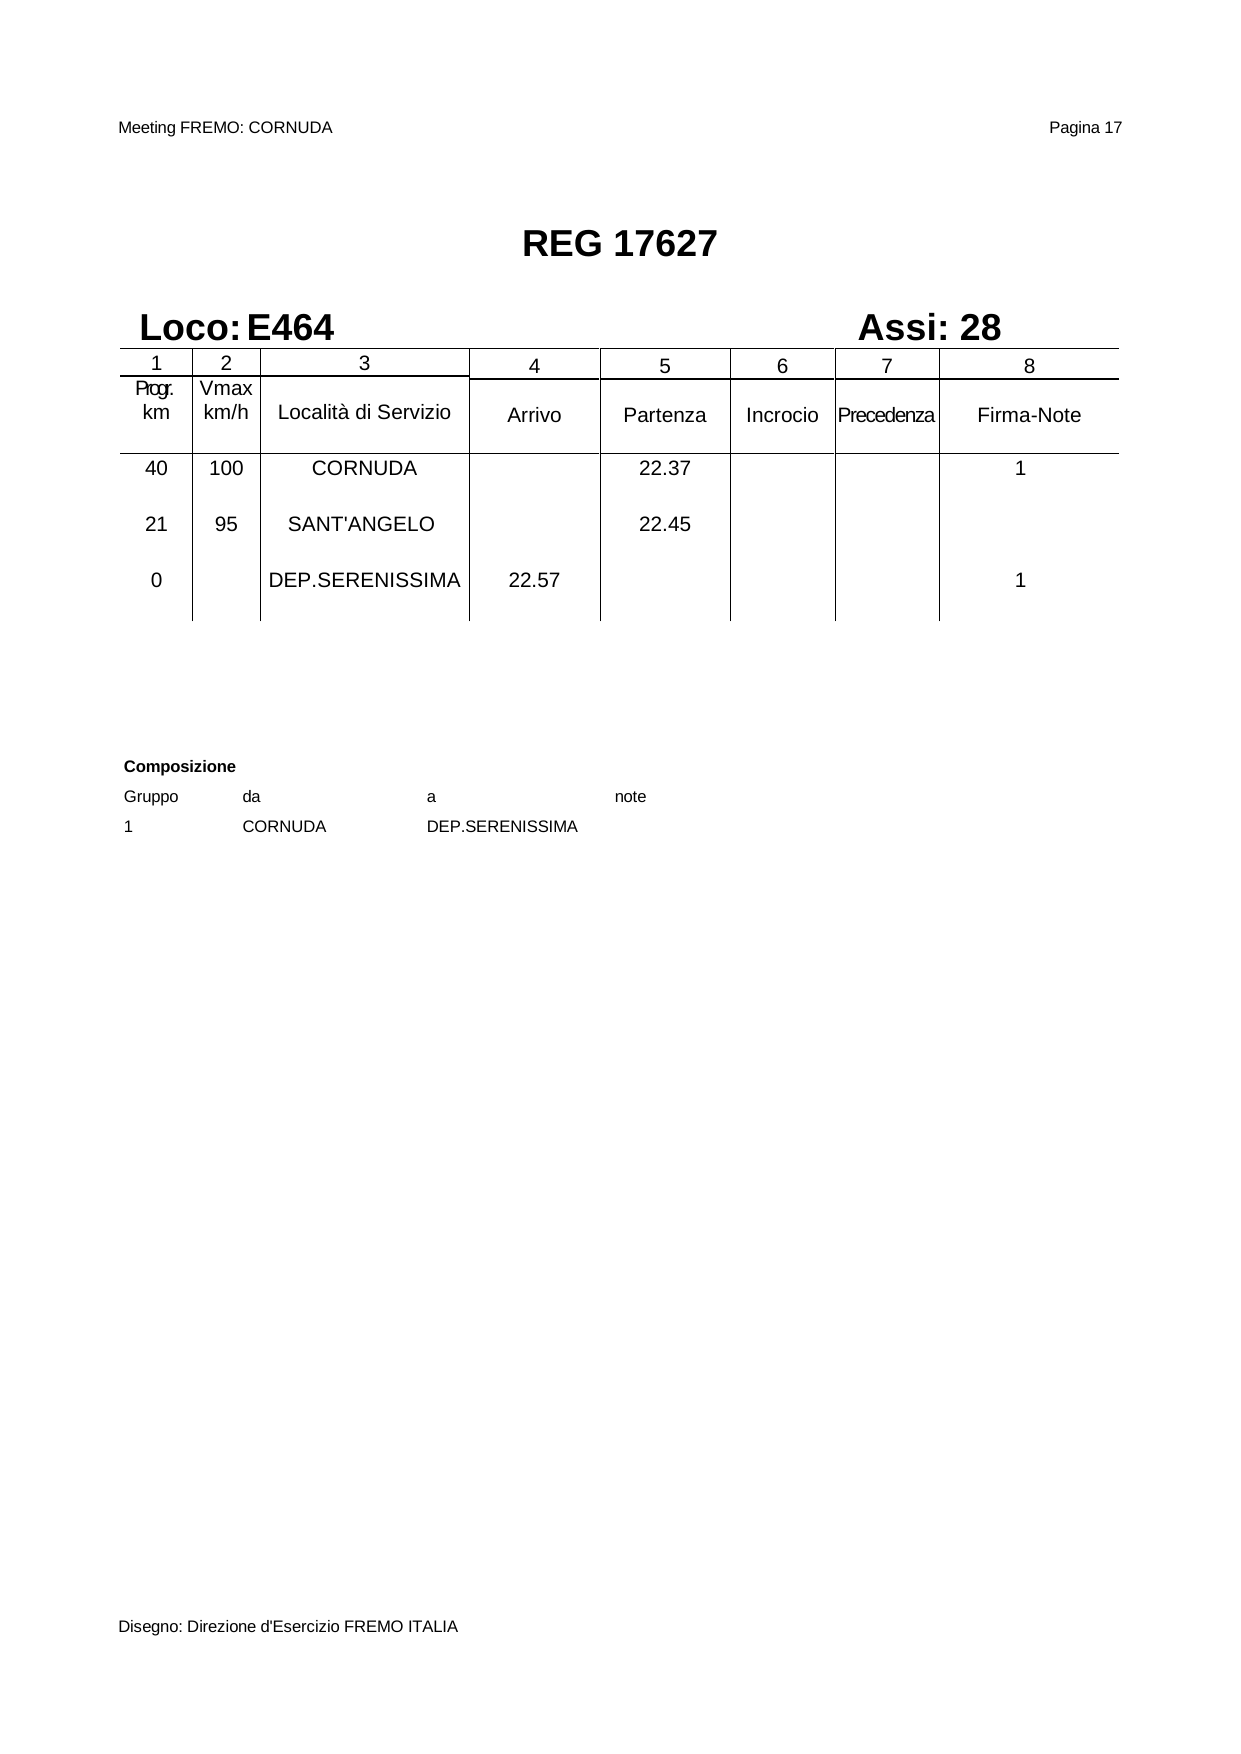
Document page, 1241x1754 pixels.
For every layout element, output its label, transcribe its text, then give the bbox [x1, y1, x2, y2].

table_header Progr. km [120, 377, 192, 453]
table_cell [731, 454, 834, 509]
table_header Arrivo [470, 380, 599, 453]
table_header Composizione [118, 751, 421, 781]
table_header Precedenza [836, 380, 939, 453]
table_header 5 [601, 349, 730, 378]
table_cell [470, 509, 599, 565]
table_cell SANT'ANGELO [261, 509, 469, 565]
table_header [609, 751, 1240, 781]
table_header 1 [120, 349, 192, 375]
table_header [421, 751, 609, 781]
table_cell 21 [120, 509, 192, 565]
table_cell 1 [118, 811, 237, 841]
table_cell note [609, 781, 1240, 811]
table_cell da [237, 781, 421, 811]
table_header 4 [470, 349, 599, 378]
table_header Partenza [601, 380, 730, 453]
table_cell 22.37 [601, 454, 730, 509]
table_cell Gruppo [118, 781, 237, 811]
table_header Firma-Note [940, 380, 1119, 453]
text Loco: E464 Assi: 28 [118, 306, 1122, 348]
table_cell 100 [193, 454, 260, 509]
table_cell [836, 454, 939, 509]
table_cell a [421, 781, 609, 811]
table_header 8 [940, 349, 1119, 378]
table_header Incrocio [731, 380, 834, 453]
table_cell [836, 509, 939, 565]
table_cell [731, 509, 834, 565]
table_cell 0 [120, 565, 192, 621]
table_header Vmax km/h [193, 377, 260, 453]
table_cell [940, 509, 1119, 565]
table_header 6 [731, 349, 834, 378]
table_cell 22.45 [601, 509, 730, 565]
table_cell [470, 454, 599, 509]
table_cell 40 [120, 454, 192, 509]
table_cell DEP.SERENISSIMA [421, 811, 609, 841]
table_cell CORNUDA [237, 811, 421, 841]
table_header Località di Servizio [261, 377, 469, 453]
table_cell 22.57 [470, 565, 599, 621]
table_cell 95 [193, 509, 260, 565]
table_cell DEP.SERENISSIMA [261, 565, 469, 621]
table_cell CORNUDA [261, 454, 469, 509]
table_cell [193, 565, 260, 621]
table_header 3 [261, 349, 469, 375]
table_header 7 [836, 349, 939, 378]
table_cell [731, 565, 834, 621]
table_cell 1 [940, 565, 1119, 621]
table_header 2 [193, 349, 260, 375]
table_cell 1 [940, 454, 1119, 509]
table_cell [609, 811, 1240, 841]
table_cell [601, 565, 730, 621]
table_cell [836, 565, 939, 621]
text REG 17627 [118, 222, 1122, 264]
